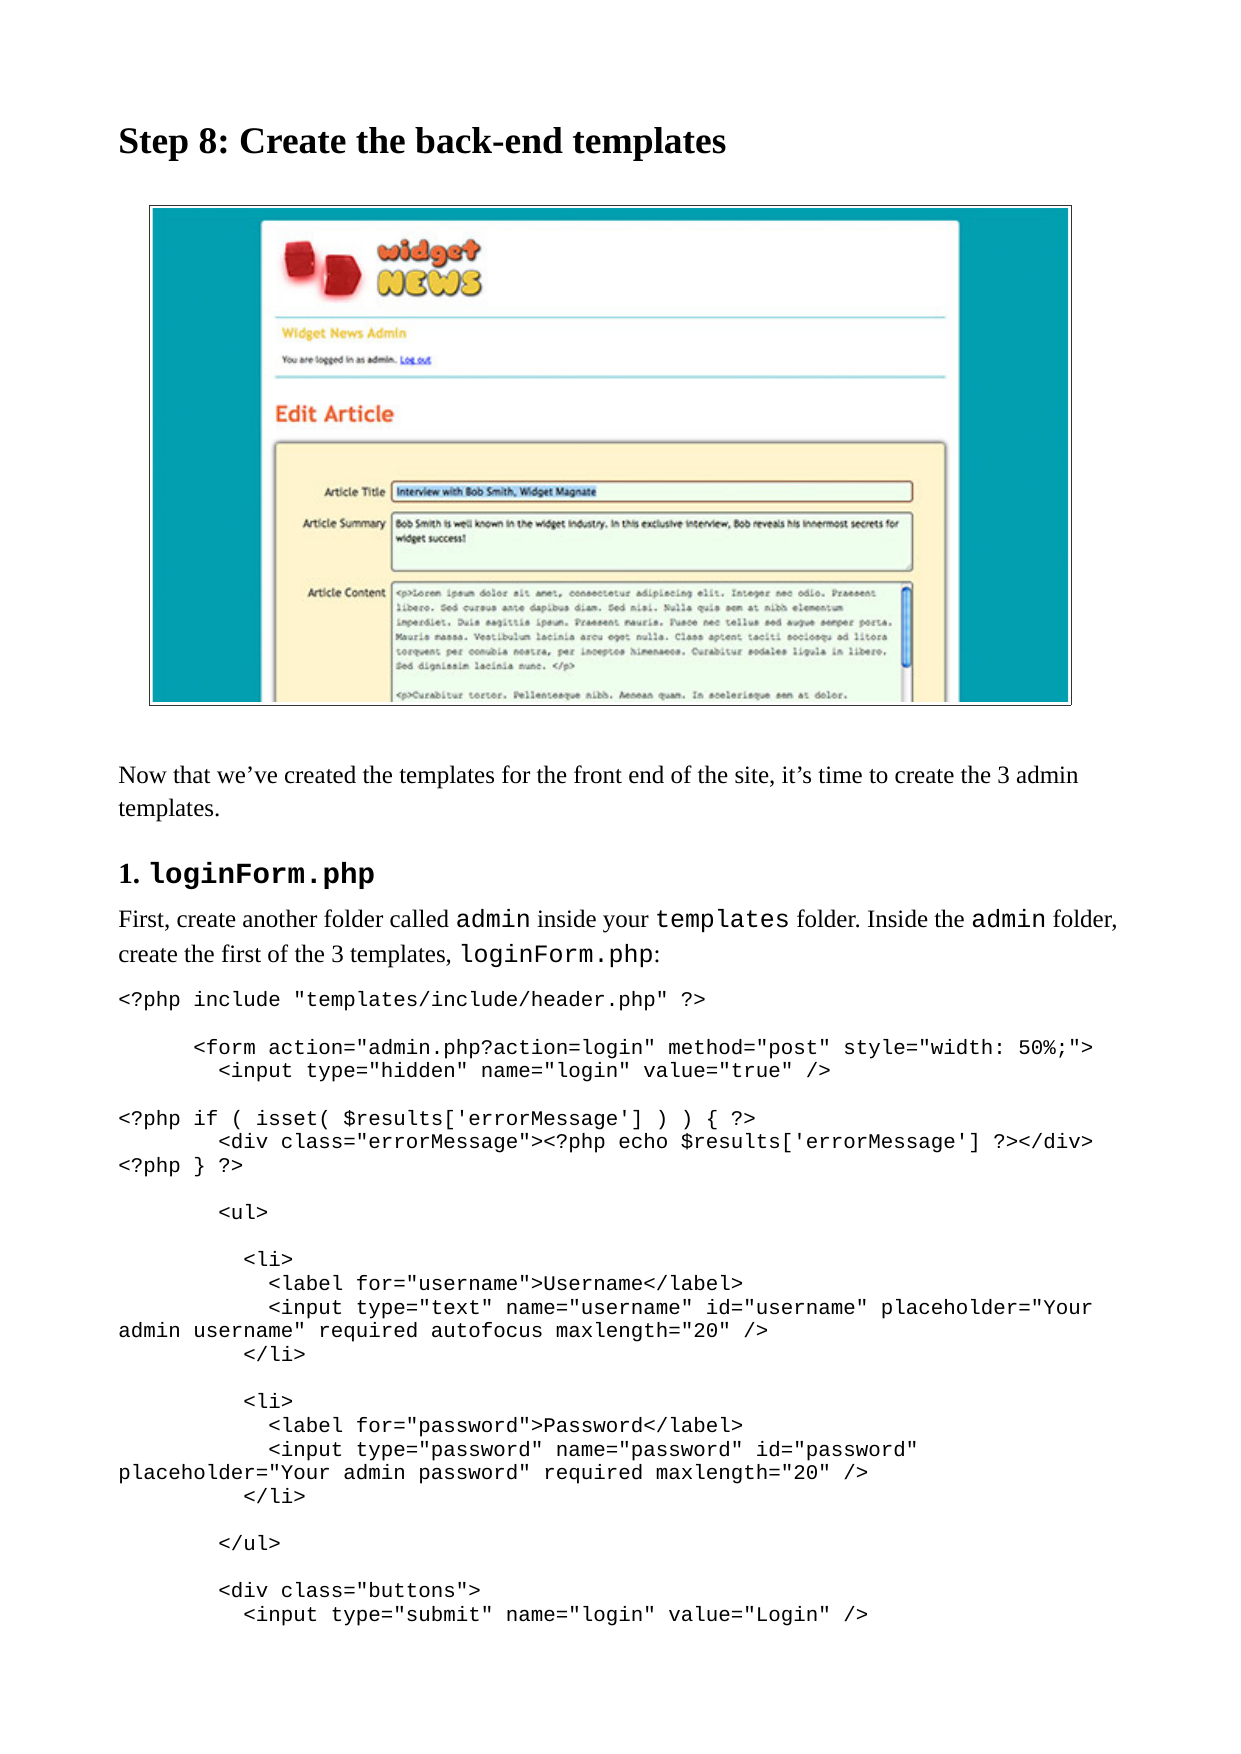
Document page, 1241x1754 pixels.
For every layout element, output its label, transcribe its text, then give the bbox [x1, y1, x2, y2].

text <li> [118, 1249, 1122, 1273]
text <div class="buttons"> [118, 1581, 1122, 1604]
text Now that we’ve created the templates for the front end of the site, it’s time to create the 3 admin templates. [118, 761, 1122, 822]
text <?php include "templates/include/header.php" ?> [118, 989, 1122, 1013]
text <div class="errorMessage"><?php echo $results['errorMessage'] ?></div> [118, 1131, 1122, 1155]
text First, create another folder called admin inside your templates folder. Inside the admin folder, create the first of the 3 templates, loginForm.php: [118, 904, 1122, 970]
text <input type="hidden" name="login" value="true" /> [118, 1060, 1122, 1084]
text <input type="password" name="password" id="password" placeholder="Your admin password" required maxlength="20" /> [118, 1439, 1122, 1486]
text <form action="admin.php?action=login" method="post" style="width: 50%;"> [118, 1037, 1122, 1060]
subtitle Step 8: Create the back-end templates [118, 118, 1122, 161]
text <input type="text" name="username" id="username" placeholder="Your admin username" required autofocus maxlength="20" /> [118, 1297, 1122, 1344]
text <li> [118, 1391, 1122, 1415]
text <?php } ?> [118, 1155, 1122, 1178]
text </ul> [118, 1533, 1122, 1557]
text <ul> [118, 1202, 1122, 1226]
text <label for="username">Username</label> [118, 1273, 1122, 1297]
text </li> [118, 1486, 1122, 1509]
text <input type="submit" name="login" value="Login" /> [118, 1604, 1122, 1628]
text </li> [118, 1344, 1122, 1368]
text <label for="password">Password</label> [118, 1415, 1122, 1439]
picture [152, 208, 1069, 702]
text <?php if ( isset( $results['errorMessage'] ) ) { ?> [118, 1108, 1122, 1131]
subtitle 1. loginForm.php [118, 856, 1122, 892]
